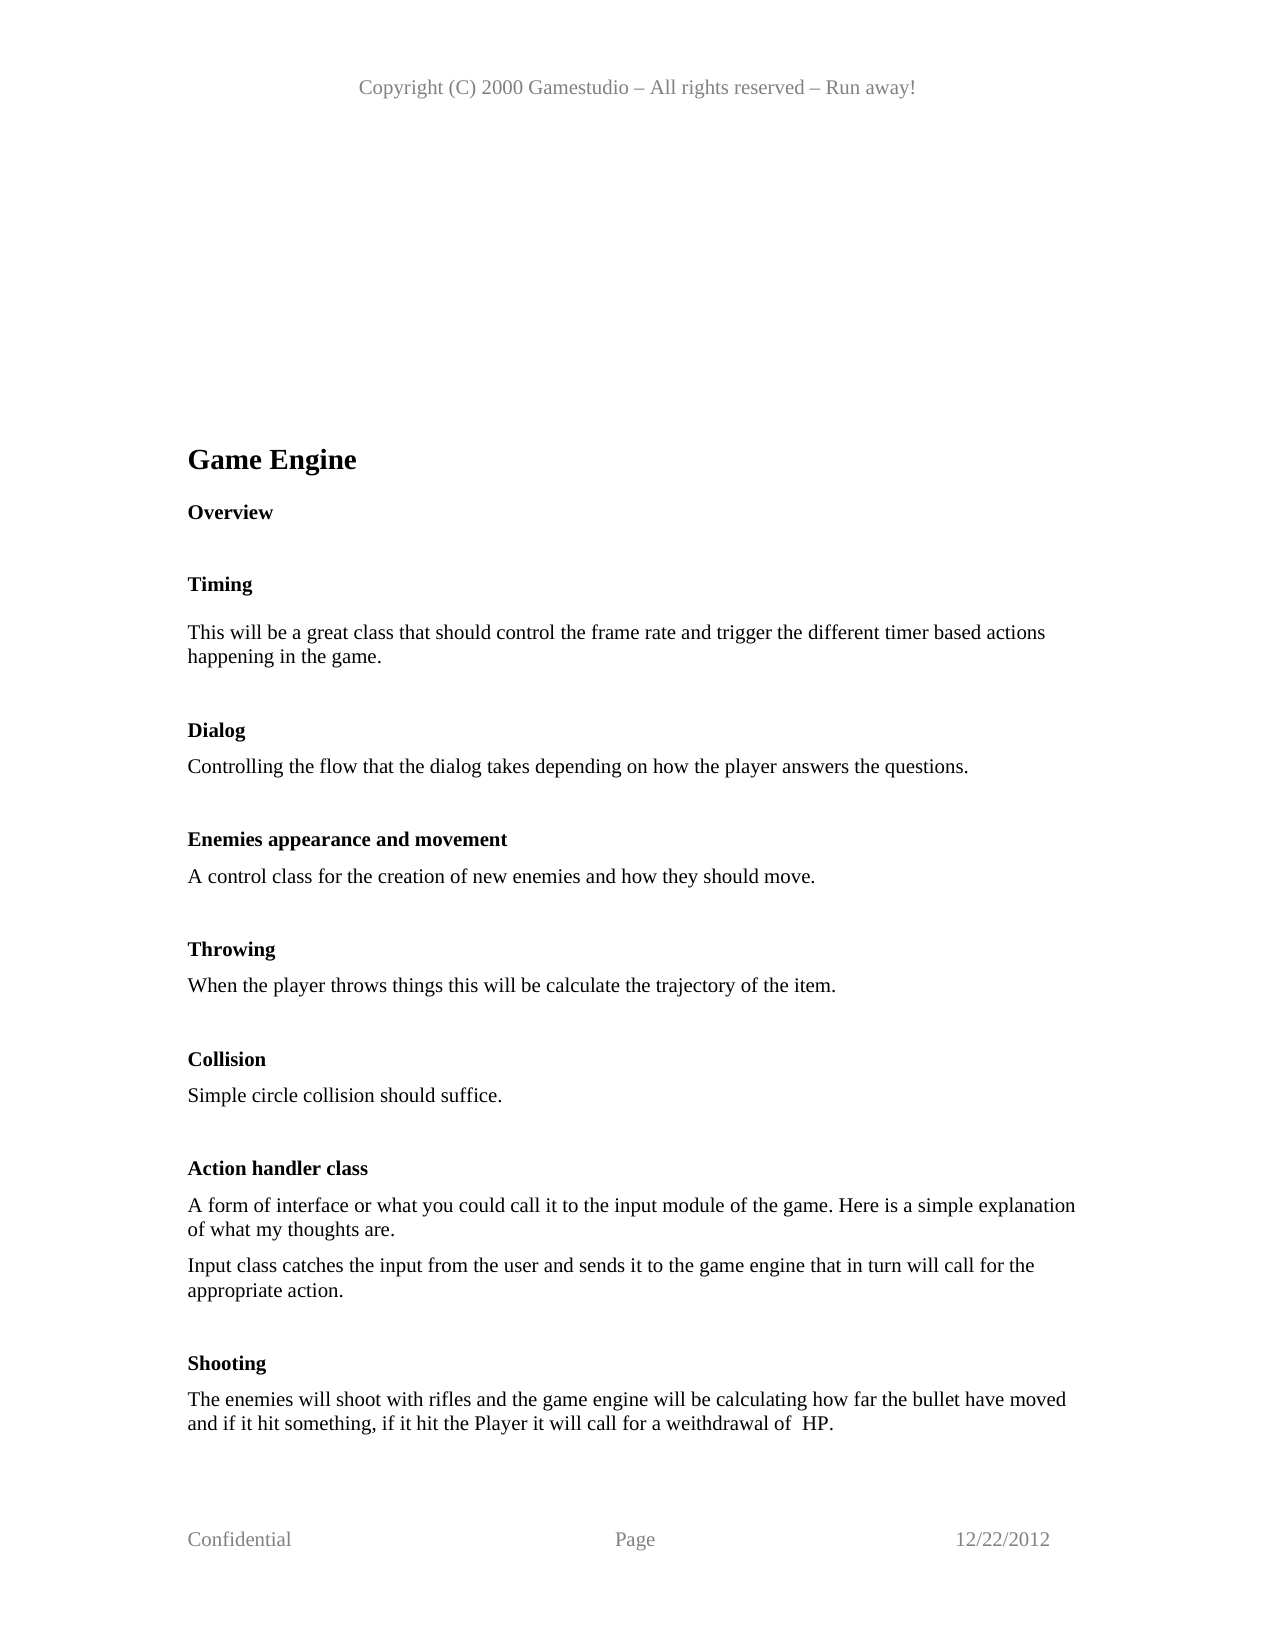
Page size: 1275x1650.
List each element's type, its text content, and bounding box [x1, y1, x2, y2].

text A form of interface or what you could call it to the input module of the game. Here is a simple explanation of what my thoughts are. [187, 1193, 1087, 1241]
subtitle Game Engine [187, 442, 1087, 476]
text Shooting [187, 1351, 1087, 1375]
subtitle Timing [187, 572, 1087, 596]
text Simple circle collision should suffice. [187, 1083, 1087, 1107]
text A control class for the creation of new enemies and how they should move. [187, 864, 1087, 888]
text Controlling the flow that the dialog takes depending on how the player answers the questions. [187, 754, 1087, 778]
text Collision [187, 1047, 1087, 1071]
text Input class catches the input from the user and sends it to the game engine that in turn will call for the appropriate action. [187, 1253, 1087, 1302]
subtitle Overview [187, 500, 1087, 524]
text Dialog [187, 717, 1087, 742]
text When the player throws things this will be calculate the trajectory of the item. [187, 973, 1087, 997]
text Throwing [187, 937, 1087, 961]
text Enemies appearance and movement [187, 827, 1087, 851]
text This will be a great class that should control the frame rate and trigger the different timer based actions happening in the game. [187, 620, 1087, 668]
text Action handler class [187, 1156, 1087, 1180]
text The enemies will shoot with rifles and the game engine will be calculating how far the bullet have moved and if it hit something, if it hit the Player it will call for a weithdrawal of HP. [187, 1387, 1087, 1435]
